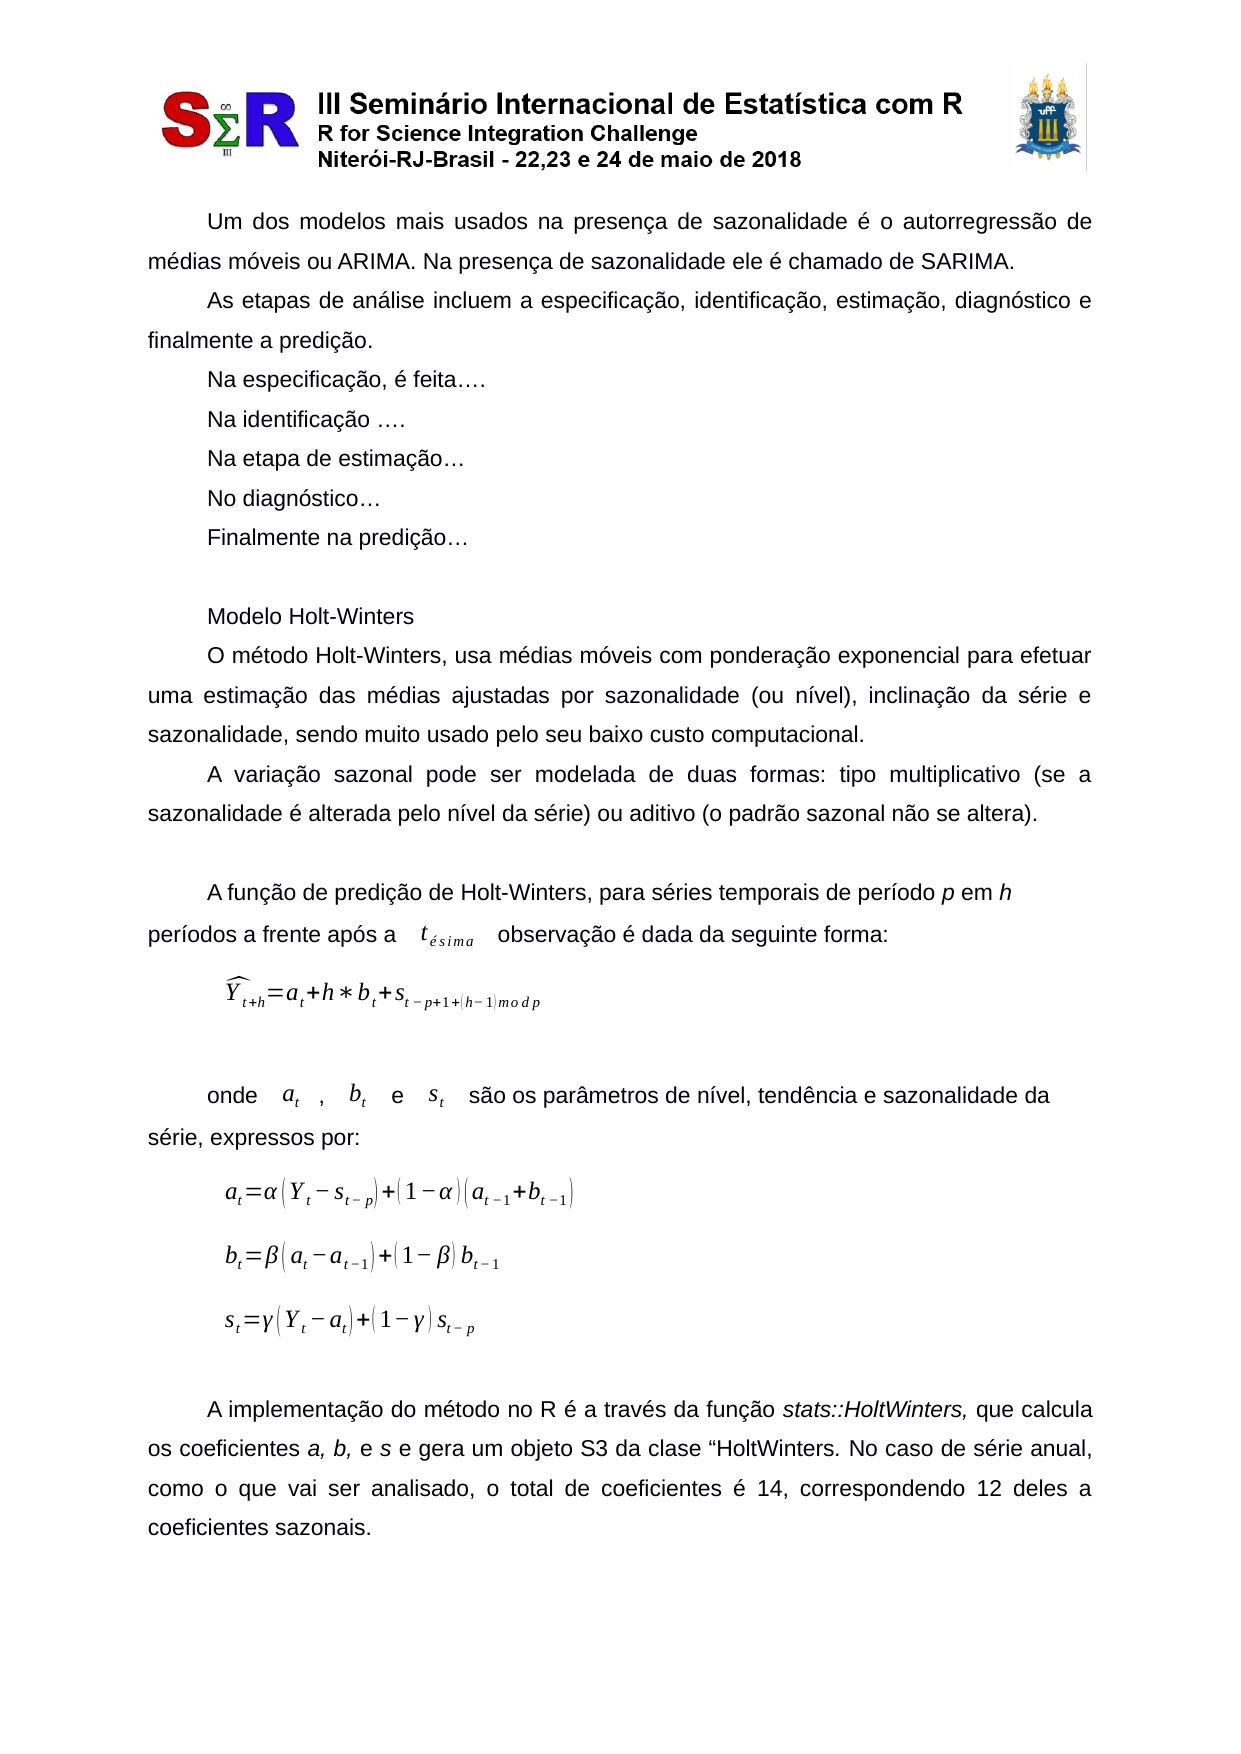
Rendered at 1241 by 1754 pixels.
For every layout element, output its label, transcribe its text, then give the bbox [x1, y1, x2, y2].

text Modelo Holt-Winters [148, 603, 1092, 629]
text A implementação do método no R é a través da função stats::HoltWinters, que calcula os coeficientes a, b, e s e gera um objeto S3 da clase “HoltWinters. No caso de série anual, como o que vai ser analisado, o total de coeficientes é 14, correspondendo 12 deles a coeficientes sazonais. [148, 1396, 1092, 1540]
text onde , e são os parâmetros de nível, tendência e sazonalidade da série, expressos por: [148, 1079, 1092, 1150]
text No diagnóstico… [148, 484, 1092, 511]
text Na identificação …. [148, 406, 1092, 432]
text Na especificação, é feita…. [148, 366, 1092, 392]
text A variação sazonal pode ser modelada de duas formas: tipo multiplicativo (se a sazonalidade é alterada pelo nível da série) ou aditivo (o padrão sazonal não se altera). [148, 761, 1092, 827]
text Finalmente na predição… [148, 524, 1092, 550]
text A função de predição de Holt-Winters, para séries temporais de período p em h períodos a frente após a observação é dada da seguinte forma: [148, 879, 1092, 950]
picture [147, 59, 1087, 171]
text As etapas de análise incluem a especificação, identificação, estimação, diagnóstico e finalmente a predição. [148, 287, 1092, 353]
text Um dos modelos mais usados na presença de sazonalidade é o autorregressão de médias móveis ou ARIMA. Na presença de sazonalidade ele é chamado de SARIMA. [148, 208, 1092, 274]
text Na etapa de estimação… [148, 445, 1092, 471]
text O método Holt-Winters, usa médias móveis com ponderação exponencial para efetuar uma estimação das médias ajustadas por sazonalidade (ou nível), inclinação da série e sazonalidade, sendo muito usado pelo seu baixo custo computacional. [148, 642, 1092, 748]
